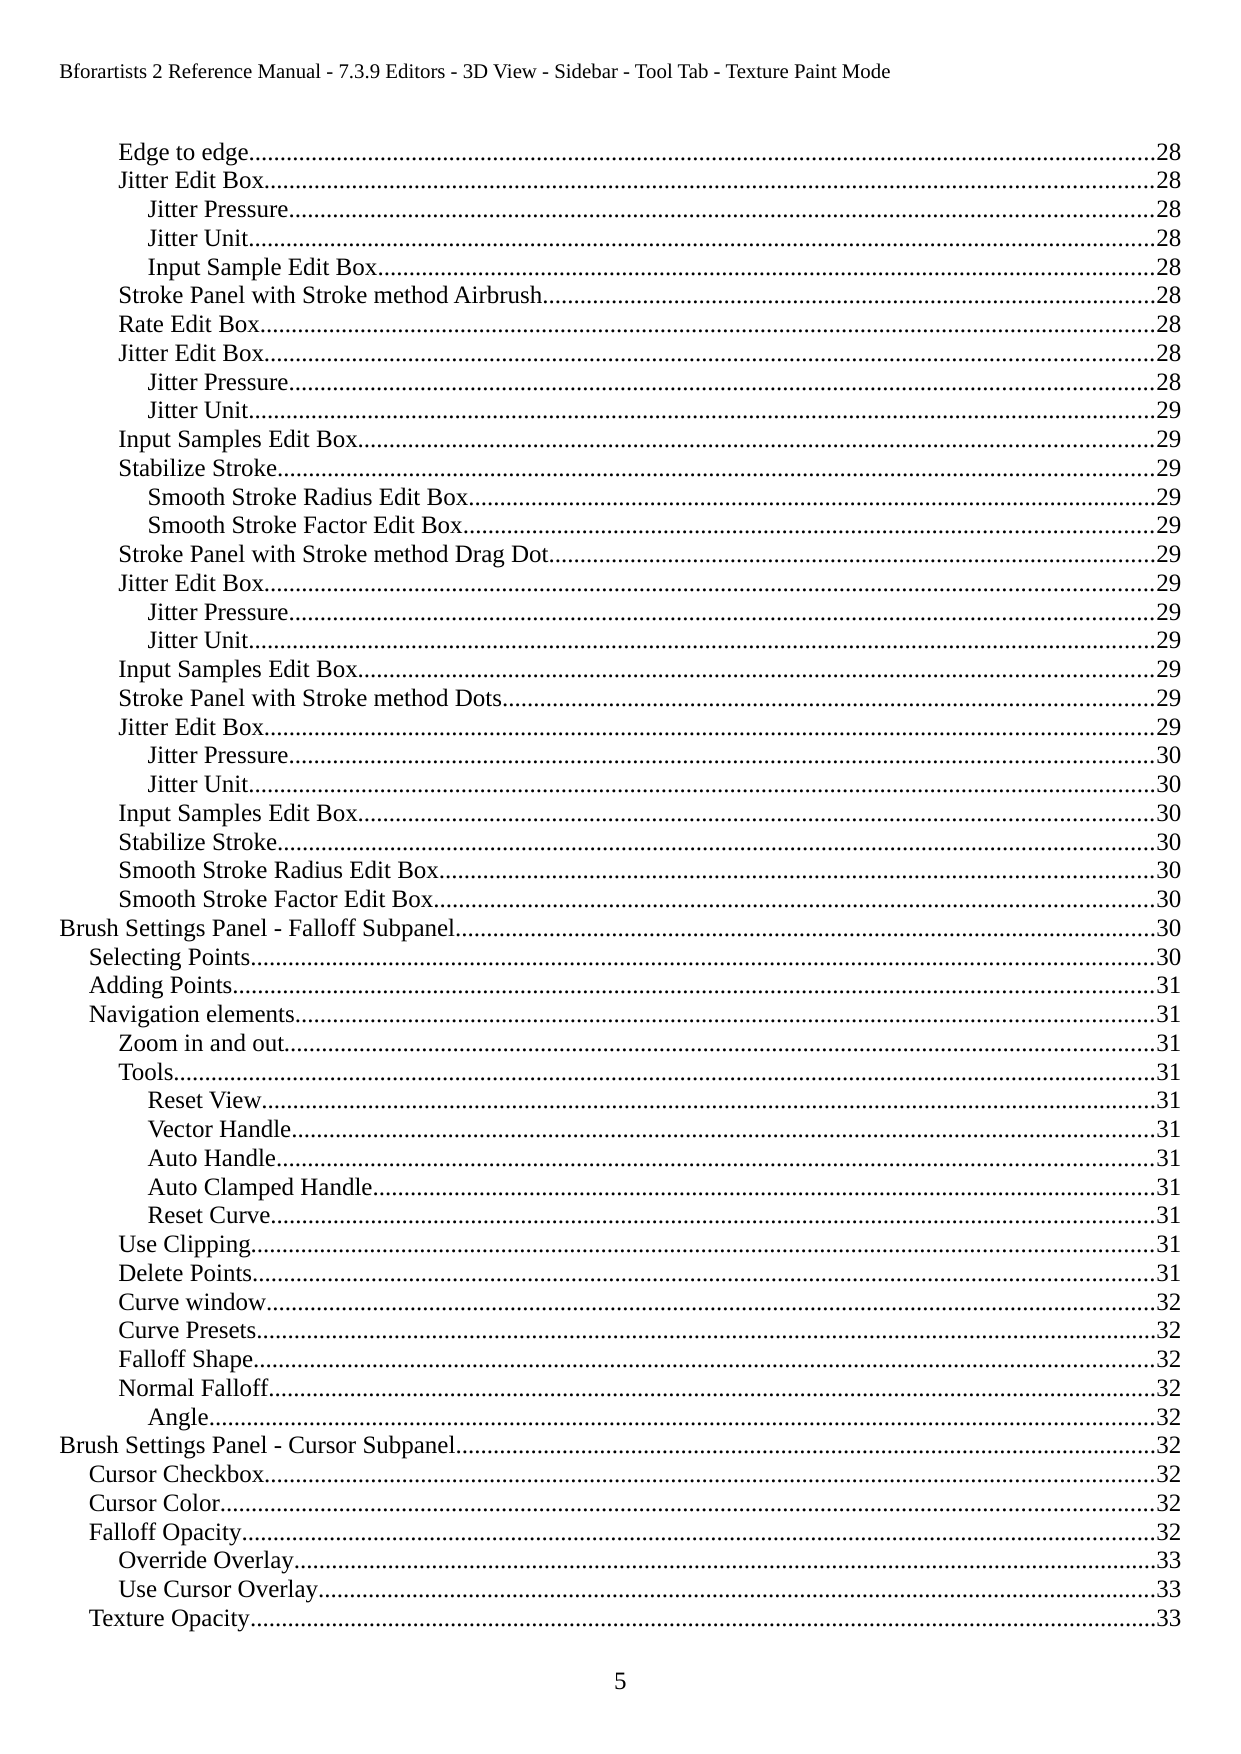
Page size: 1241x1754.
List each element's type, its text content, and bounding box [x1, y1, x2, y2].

text Smooth Stroke Factor Edit Box 30 [118, 884, 1181, 913]
text Jitter Unit 29 [147, 625, 1181, 654]
text Cursor Checkbox 32 [88, 1459, 1181, 1488]
text Tools 31 [118, 1057, 1181, 1085]
text Angle 32 [147, 1402, 1181, 1430]
text Brush Settings Panel - Cursor Subpanel 32 [59, 1430, 1181, 1459]
text Input Samples Edit Box 30 [118, 798, 1181, 827]
text Stroke Panel with Stroke method Airbrush 28 [118, 280, 1181, 309]
text Delete Points 31 [118, 1258, 1181, 1287]
text Jitter Unit 29 [147, 395, 1181, 424]
text Curve Presets 32 [118, 1315, 1181, 1344]
text Stroke Panel with Stroke method Dots 29 [118, 683, 1181, 712]
text Jitter Edit Box 28 [118, 338, 1181, 367]
text Auto Clamped Handle 31 [147, 1172, 1181, 1200]
text Input Sample Edit Box 28 [147, 252, 1181, 280]
text Use Clipping 31 [118, 1229, 1181, 1258]
text Normal Falloff 32 [118, 1373, 1181, 1402]
text Smooth Stroke Factor Edit Box 29 [147, 510, 1181, 539]
text Input Samples Edit Box 29 [118, 424, 1181, 453]
text Rate Edit Box 28 [118, 309, 1181, 338]
text Jitter Pressure 28 [147, 194, 1181, 223]
text Stroke Panel with Stroke method Drag Dot 29 [118, 539, 1181, 568]
text Texture Opacity 33 [88, 1603, 1181, 1632]
text Jitter Edit Box 28 [118, 165, 1181, 194]
text Navigation elements 31 [88, 999, 1181, 1028]
text Jitter Pressure 30 [147, 740, 1181, 769]
text Auto Handle 31 [147, 1143, 1181, 1172]
text Reset View 31 [147, 1085, 1181, 1114]
text Edge to edge 28 [118, 137, 1181, 165]
text Selecting Points 30 [88, 942, 1181, 970]
text Vector Handle 31 [147, 1114, 1181, 1143]
text Curve window 32 [118, 1287, 1181, 1315]
text Override Overlay 33 [118, 1545, 1181, 1574]
text Smooth Stroke Radius Edit Box 29 [147, 482, 1181, 510]
text Zoom in and out 31 [118, 1028, 1181, 1057]
text Jitter Edit Box 29 [118, 568, 1181, 597]
text Jitter Pressure 28 [147, 367, 1181, 395]
text Jitter Unit 30 [147, 769, 1181, 798]
text Jitter Unit 28 [147, 223, 1181, 252]
text Use Cursor Overlay 33 [118, 1574, 1181, 1603]
text Cursor Color 32 [88, 1488, 1181, 1517]
text Brush Settings Panel - Falloff Subpanel 30 [59, 913, 1181, 942]
text Stabilize Stroke 30 [118, 827, 1181, 855]
text Falloff Opacity 32 [88, 1517, 1181, 1545]
text Falloff Shape 32 [118, 1344, 1181, 1373]
text Stabilize Stroke 29 [118, 453, 1181, 482]
text Input Samples Edit Box 29 [118, 654, 1181, 683]
text Jitter Edit Box 29 [118, 712, 1181, 740]
text Reset Curve 31 [147, 1200, 1181, 1229]
text Smooth Stroke Radius Edit Box 30 [118, 855, 1181, 884]
text Jitter Pressure 29 [147, 597, 1181, 625]
text Adding Points 31 [88, 970, 1181, 999]
